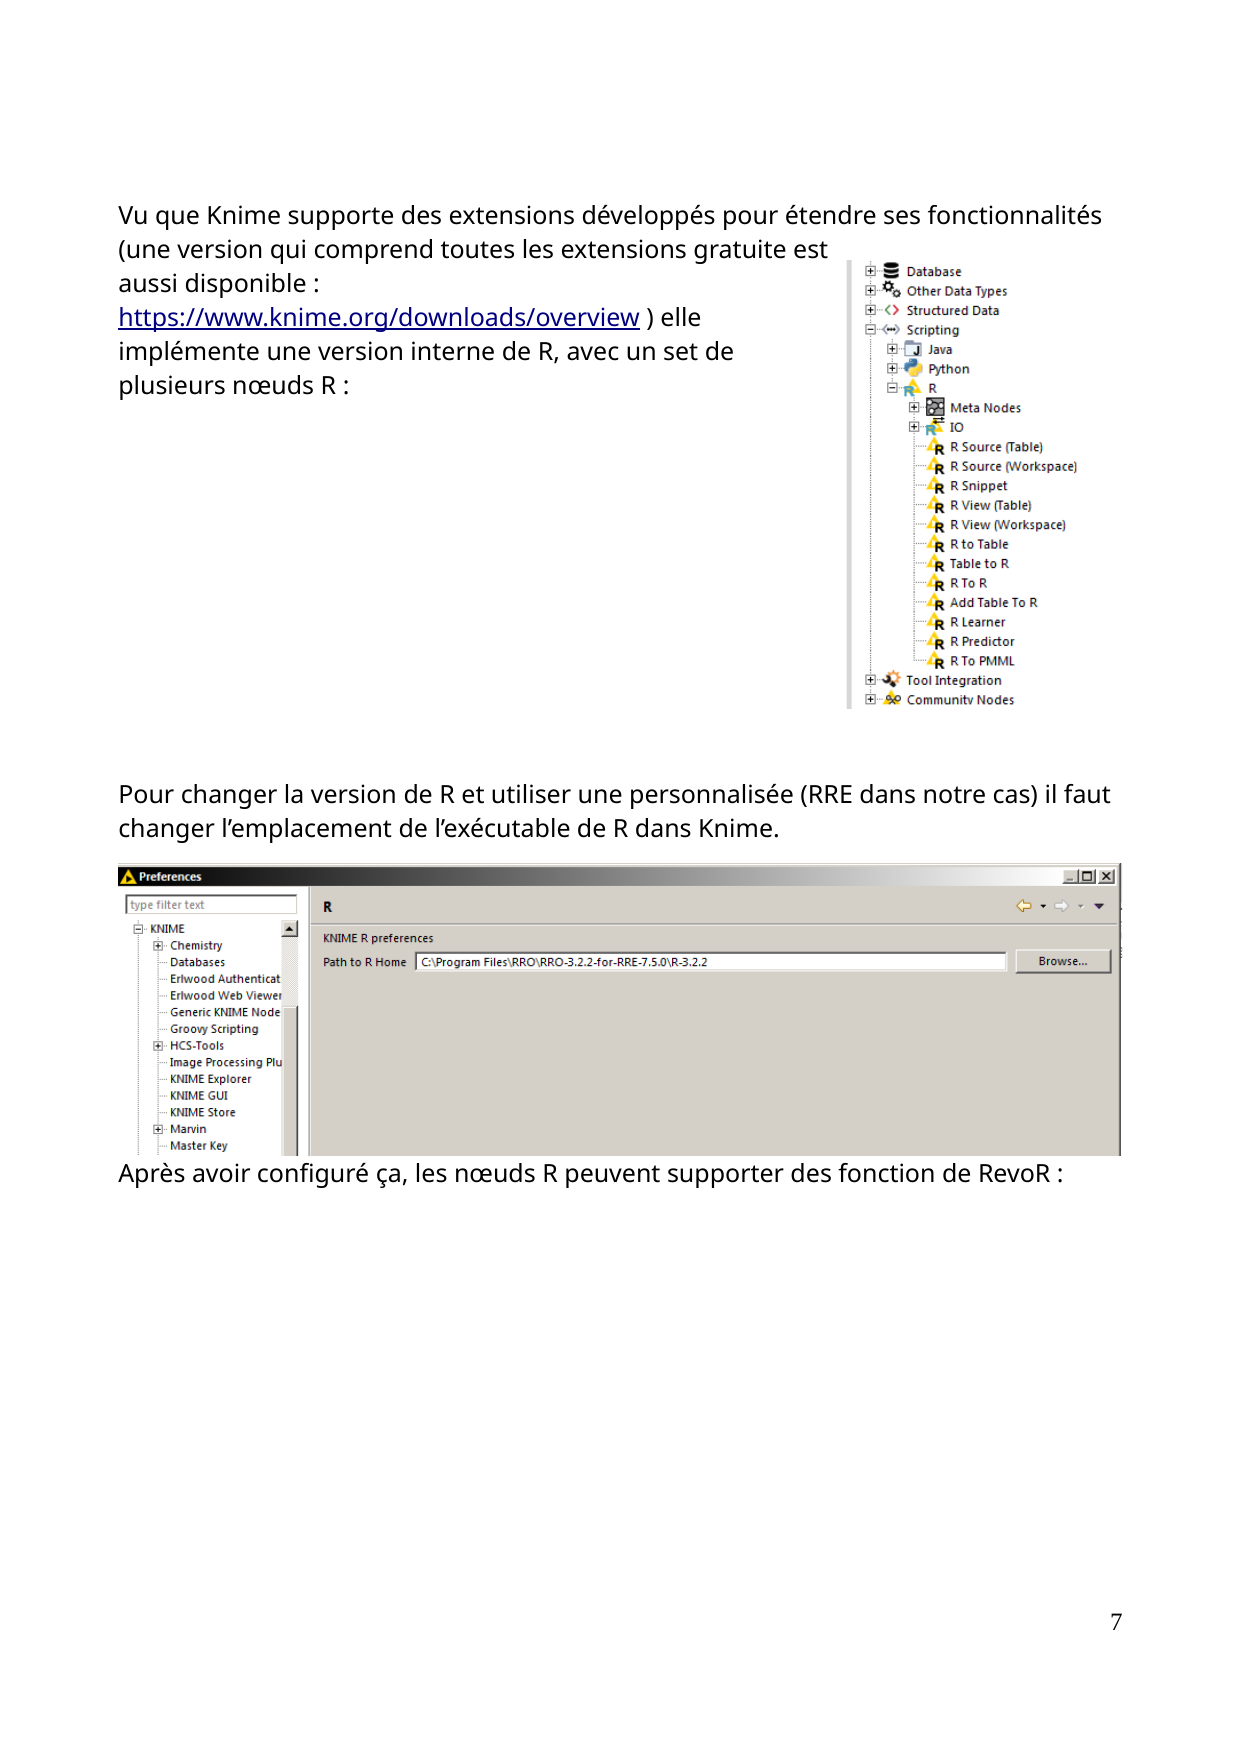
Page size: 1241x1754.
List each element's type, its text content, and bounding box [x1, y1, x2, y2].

text Après avoir configuré ça, les nœuds R peuvent supporter des fonction de RevoR : [118, 1156, 1122, 1189]
text Vu que Knime supporte des extensions développés pour étendre ses fonctionnalités (une version qui comprend toutes les extensions gratuite est aussi disponible : https://www.knime.org/downloads/overview ) elle implémente une version interne de R, avec un set de plusieurs nœuds R : [118, 197, 1122, 402]
picture [846, 260, 1097, 709]
text Pour changer la version de R et utiliser une personnalisée (RRE dans notre cas) il faut changer l’emplacement de l’exécutable de R dans Knime. [118, 777, 1122, 845]
picture [118, 863, 1123, 1156]
